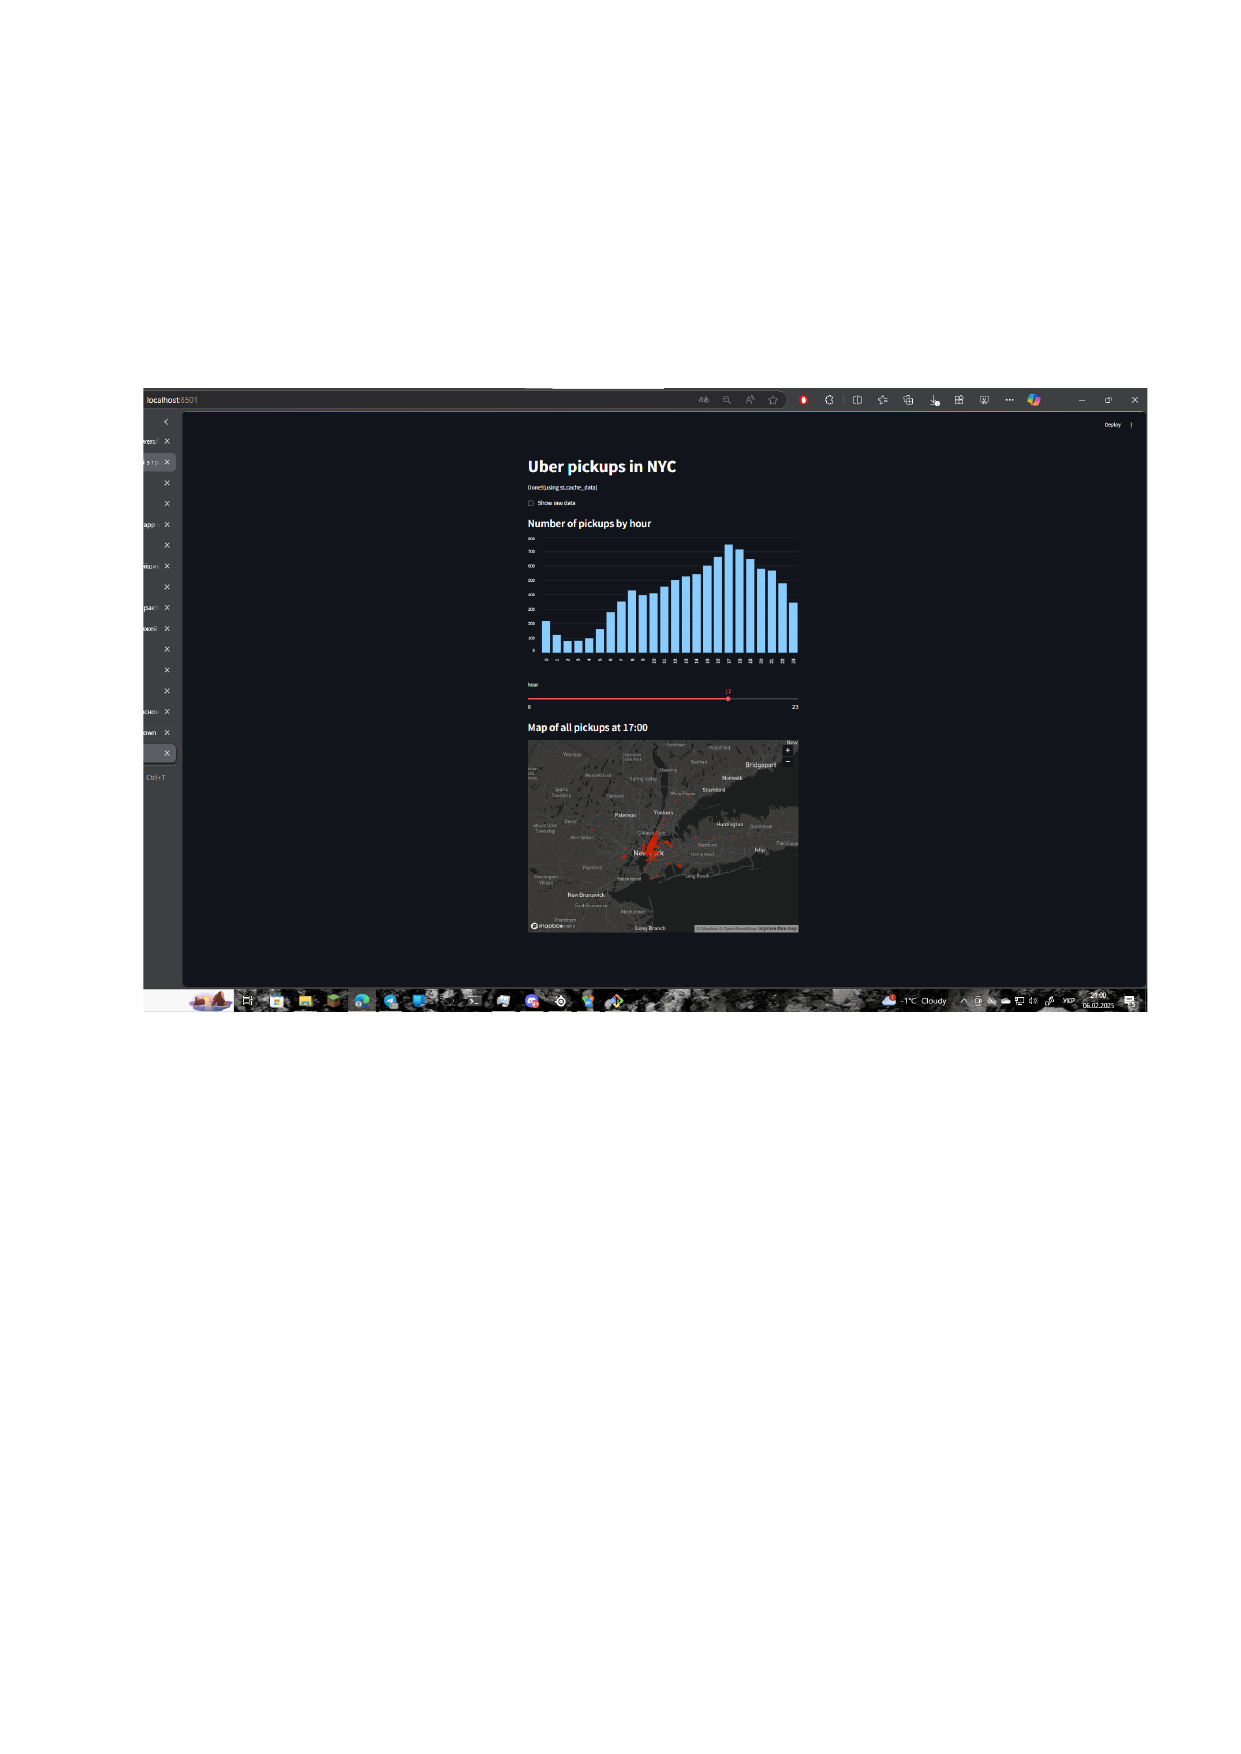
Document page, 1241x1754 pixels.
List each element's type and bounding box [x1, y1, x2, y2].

picture [143, 388, 1148, 1012]
